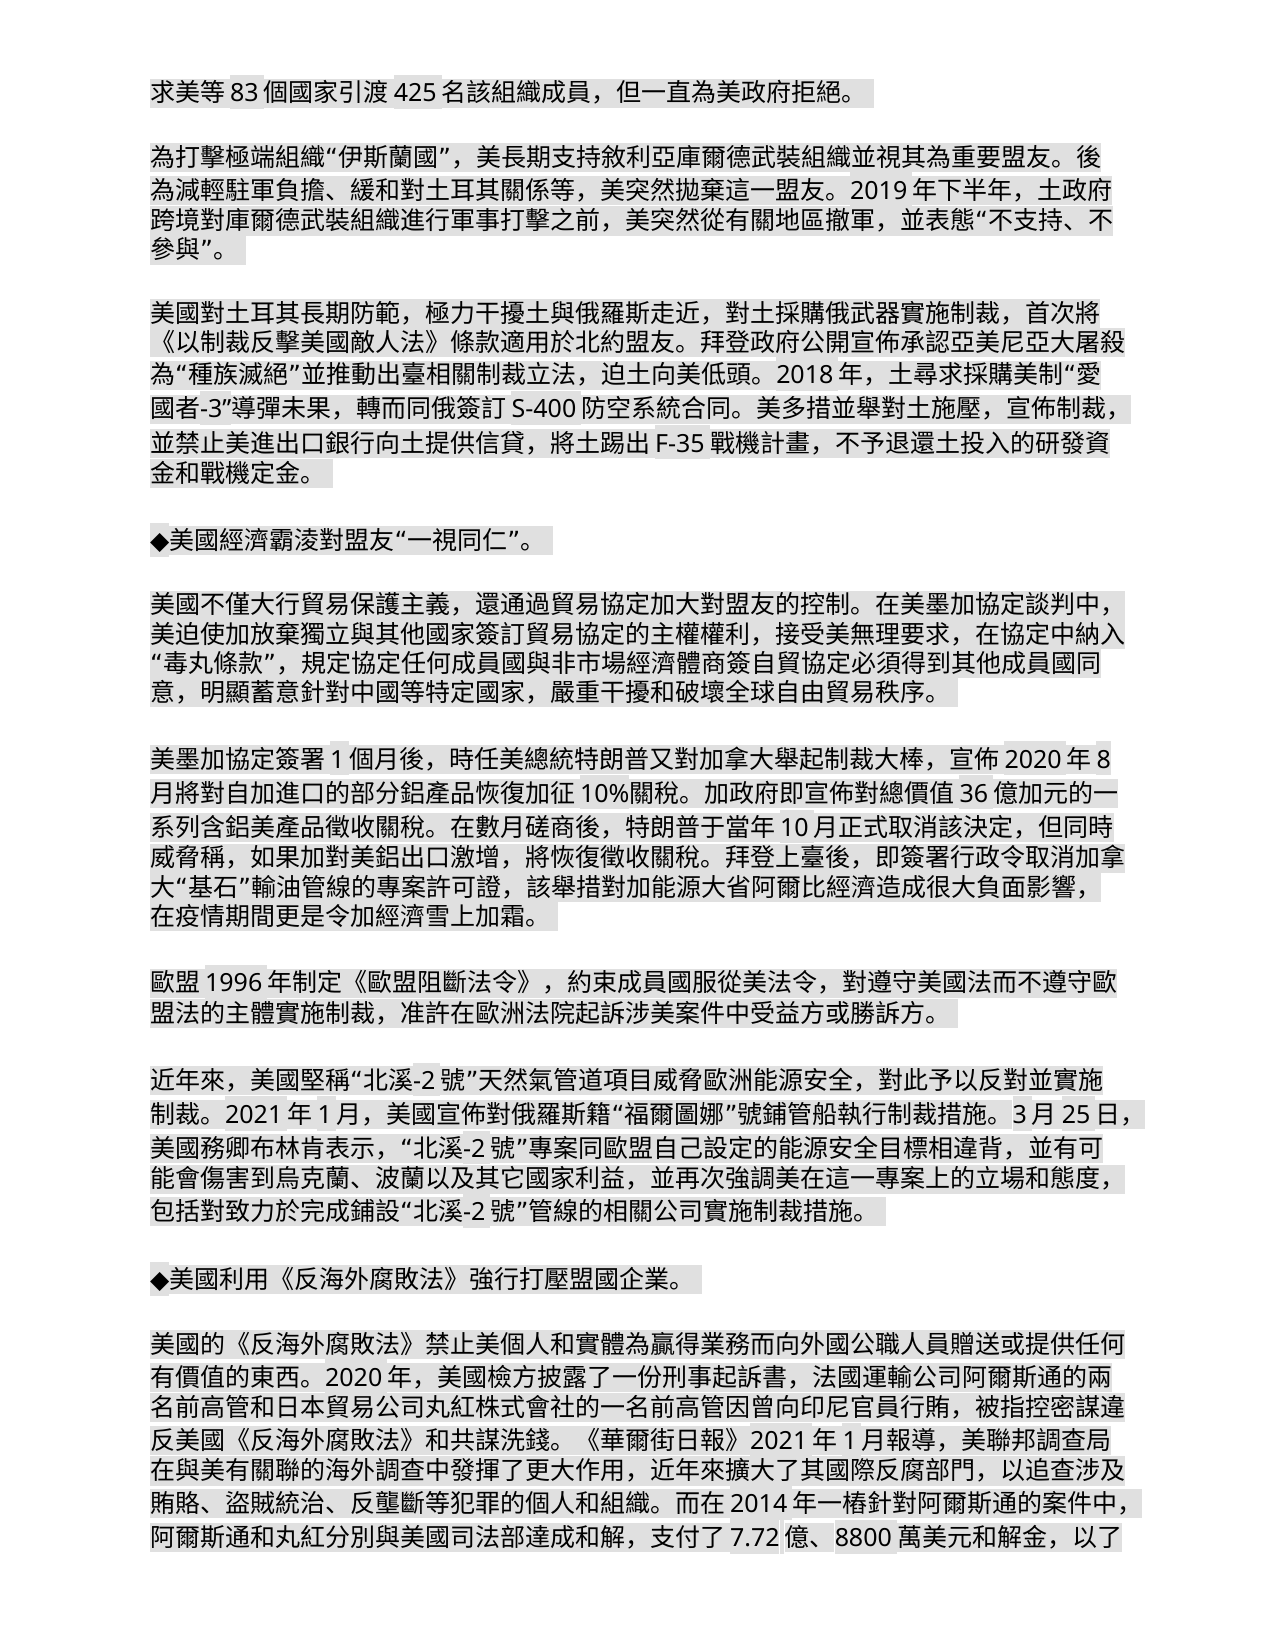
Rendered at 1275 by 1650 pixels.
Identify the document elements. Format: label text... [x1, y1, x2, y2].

text 新華社刊發長文：美國同盟體系“七宗罪” 責任編輯：張菁娟 來源：新華社 2021-08-04 07:52:55 美國同盟體系“七宗罪” 前言 “我們真正的政策，乃是避免與外部世界的任何部分建立永久同盟。”1796年9月，美國首任總統華盛頓在告別演說中這樣告誡美國人。兩個世紀過去，美國卻早已將其“國父”的勸訓拋在腦後。 長期以來，美國同盟體系固守冷戰思維，迷信零和博弈，為一己私利踐踏公理正義、挑起衝突戰禍、實行單邊制裁、收割世界紅利，對以聯合國為核心的國際體系和以國際法為基礎的國際秩序造成嚴重威脅和破壞。美國新政府上臺以來，重新加強對同盟體系的掌控，表面上打著重回多邊主義旗號，實質上是要搞“小圈子”和集團政治，以意識形態站隊、陣營之間選邊來割裂世界，企圖拉幫結夥對中國實施戰略遏制打壓，以集體之名行單邊之實，是不折不扣的偽多邊主義。 美國同盟體系違背歷史潮流，看似耀武揚威、前呼後擁，實則色厲內荏、人心漸失，其暴力、掠奪、侵權、破壞、撒謊、包庇、內訌罪行日益現形，正在一步步墮向“黑幫化”的深淵。特將美國同盟體系“七宗罪”昭告天下，讓霸權主義和強權政治無處遁形，讓和平和正義的陽光照亮世界。 第一宗罪：暴力 自1776年7月4日獨立以來，美國在其240多年歷史中，沒有參與戰爭的時間不足20年。據不完全統計，自1945年二戰結束至2001年，世界上153個地區發生的248次武裝衝突中，由美髮起的為201場，約占81%。其中包括13場海外戰爭，大多有盟國參與。在美國及其盟友的炮火和屠刀下，不計其數的百姓流離失所乃至失去性命，地區國家經濟與社會發展大幅受挫，不少國家至今仍陷於水深火熱之中。 二戰後美國及其盟友發動的戰爭主要包括： ◆朝鮮戰爭。自1950年6月起，美國糾集十幾個國家組成所謂“聯合國軍”武裝干涉朝鮮半島南北雙方之間爆發的內戰。這場戰爭導致300多萬平民死亡，約300萬人成為難民。戰爭期間，美軍在朝鮮北部地方和中國東北部分地區秘密實施細菌戰，以飛機布撒大量帶有鼠疫桿菌、霍亂弧菌、傷寒桿菌等病菌的昆蟲、老鼠、兔子等媒介物，給中朝軍民造成巨大傷害。 ◆越南戰爭。1955至1975年的越南戰爭堪稱二戰後延續時間最長、最殘酷的一場戰爭，造成200萬平民死亡，300多萬難民流離失所。美軍在越投放約2000萬加侖的落葉劑（橙劑），導致40萬越南人死亡、200萬越南人罹患癌症或其他疾病。美軍還在越留下約35萬噸可爆炸的炸彈和地雷，估計仍需300年才能完全清除。 ◆科索沃戰爭。1999年，以美為首的北約軍隊打著“避免人道主義災難”旗號，公然繞過聯合國安理會，對南斯拉夫聯盟共和國進行78天持續轟炸，造成8000多無辜平民傷亡，近100萬人流離失所，200多萬人失去生活來源。北約軍隊大量摧毀南基礎設施，甚至轟炸了中國駐南聯盟大使館。塞爾維亞經濟學家估計，北約對南聯盟進行轟炸造成的經濟損失總額約為296億美元。轟炸造成大量橋樑、公路、鐵路以及25000戶家庭、176處文化古跡、69所學校、19家醫院和20個保健中心受損，150萬兒童無法上學。以美國為首的北約還動用了國際公約禁止的集束炸彈和貧鈾彈，導致當地癌症和白血病發病率激增，嚴重破壞當地乃至全歐生態環境。2000年3月，聯合國駐科索沃維和部隊確認，美軍為摧毀南聯盟的坦克和防禦工事，共發射了31000顆貧鈾彈。在科索沃和梅托希亞地區有100多個投擲點，在塞爾維亞南部北約使用了2噸貧鈾，而在科索沃和梅托希亞則有13噸，共計15噸貧鈾。此外，1999年4月17至18日，北約飛機炸毀了潘切沃的一家化工廠，導致該市上空的致癌物質含量達到正常時期的10600倍。截至2019年5月，366個參與北約軍事行動的義大利士兵患癌症死亡，7500人深受病痛折磨。 ◆阿富汗戰爭。2001年10月，美北約以打擊“基地”組織和塔利班為名入侵阿富汗。20年來，美軍事行動造成10多萬阿平民傷亡，約1100萬人淪為難民。2019年，阿富汗總統阿什拉夫·加尼表示，自2014年以來已經有4.5萬名阿安全部隊士兵被殺。2019年聯合國報告顯示，有3.2萬阿平民死于這場戰爭，而美國布朗大學沃森國際和公共事務研究所稱，抵抗武裝的死亡人數為4.2萬。根據喀布爾大學學者的評估，阿富汗戰爭平均每天造成約6000萬美元經濟損失、約250人傷亡。2020年，國際刑事法院首席檢察官表示，有證據顯示，近百名阿富汗囚犯在審訊過程中遭到折磨、虐待甚至強姦，美軍部隊和美國中央情報局可能因在阿富汗虐囚而犯下戰爭罪行。2020年11月，澳大利亞軍方公佈該國駐阿富汗部隊調查報告，證實澳軍人涉嫌在阿富汗參與殺害囚犯和平民事件。2021年4月14日，美國總統拜登宣佈，不讓恐怖分子在阿富汗獲得安全庇護的任務“早已結束”，所有美國軍隊將在9月11日之前從該國撤離。美軍倉皇撤離阿富汗，留下暴恐猖獗、千瘡百孔的爛攤子。美國《紐約時報》獲取的一份機密情報評估顯示，在國際部隊撤離後的兩至三年內，阿富汗可能會在很大程度上落入塔利班的控制之下。事實上，在美撤軍的短短2個月內，塔利班完全控制區域已翻倍，超過阿富汗政府。 ◆伊拉克戰爭。2003年3月，美國不顧國際社會普遍反對，聯合英國等以莫須有罪名侵入伊拉克，導致約20萬至25萬平民死亡，其中美軍直接致死超過1.6萬人。時至今日，伊仍有約2500萬枚地雷和其他爆炸遺留物需清除。根據公開統計，在伊拉克境內爆炸的貧鈾彈累計超過3400噸，平均每平方公里有將近8公斤鈾化合物遺存。2008年，聯合國大會就禁止在平民區使用貧鈾彈進行表決，有141個國家支持，美國、英國、法國和以色列投了反對票。此外，美軍、英軍還嚴重違反國際人道主義原則，製造多起虐待戰俘事件。美國哥倫比亞廣播公司曾公佈的一組照片顯示，伊戰結束後，美軍憲兵曾殘酷虐待伊拉克戰俘，如勒令他們全身赤裸進行人體堆疊，或將戰俘蒙上頭後手上連通電線站在箱子上。2019年11月，伊拉克歷史控訴調查組（IHAT）和“諾斯莫爾行動”調查人員透露，相關調查於2017年被英政府叫停，英政府和軍隊掩蓋了士兵在阿富汗與伊拉克殺害平民的戰爭罪可信證據。 美國和其盟友發動的多次侵略戰爭，給受害國造成大量平民傷亡和財產損失，帶來一系列社會問題。2021年3月，美國反戰組織“粉色代碼”發佈報告表示，過去20年，美國及其盟國持續不斷轟炸他國，平均每天投下40多枚炸彈和導彈。2001年以來，美國及其盟國在他國共投下32.6萬枚炸彈和導彈，集中在中東等地區，伊拉克、利比亞、敘利亞、阿富汗和葉門是受襲最嚴重的國家。 ◆美國不斷向其盟友輸送武器，導致地區戰亂不斷。 2017年後，美國把加大對盟國出售先進武器裝備作為控制和鞏固同盟關係的重要手段，時任總統特朗普頻頻通過與各國領導人的會晤推銷美制武器。此外，美國防務承包商可以直接向外國政府出售軍用無人機，而無需經過美國國防部的審批。2018年美國的武器出口額為1923億美元，較上一年度增加13%。2020年，美國軍售占全球軍售比重超過85%，其中近一半流向中東。2021年3月，瑞典斯德哥爾摩國際和平研究所證實，美國一直是世界上最大的武器出口國，美國近5年的出口量占全球武器出口總量的三分之一以上。中東國家軍購規模占世界總額的三分之一，其中近七成來自美、英、法，美超過一半的軍售銷往中東。 ◆美國盟友長期參與美海外軍事行動，共謀實施暴力。 澳大利亞是唯一參與美國二戰以來所有主要海外軍事行動的盟友，包括朝鮮戰爭、越南戰爭、科索沃戰爭、伊拉克戰爭、阿富汗戰爭、敘利亞戰爭等。2020年11月，澳國防軍公佈調查報告，證實澳軍士兵涉嫌虐殺39名阿富汗平民，其中包括兒童，引發國際社會震動和輿論廣泛批評。近期，澳內政部秘書長佩蘇略針對中美在臺灣問題上的緊張局勢揚言稱，自由國家再次聽到“戰鼓敲響”，蓄意煽動對立，渲染戰爭威脅。 美國在中東設有多個軍事基地，超過7萬美軍在該地區長期駐紮，並部署航母戰鬥群、隱形戰機、戰略核潛艇等先進軍事裝備，不時派遠端戰略轟炸機巡航，長期派航母在中東海域遊弋，耀武揚威，時刻保持對該地區的戰略威懾。美打著反恐旗號，使用武力干涉他國內政，甚至暴力推翻主權國家合法政府。美出動無人機定點清除伊朗伊斯蘭革命衛隊“聖城旅”指揮官蘇萊曼尼；近年來伊朗數名核科學家被刺殺，背後都有美以共謀的影子；美縱容以色列對敘利亞、黎巴嫩等國發動空襲，嚴重侵犯有關國家主權；美默許土耳其入侵敘利亞，對土借反恐之名打擊敘境內庫爾德武裝、入侵敘北部地方聽之任之。利比亞戰爭中，美、英、法、加拿大等國以執行聯合國安理會禁飛決議為由聯合實行武力干涉，實際目的是支援利反對派推翻卡紮菲政權。2001年發動所謂“反恐戰爭”至今，美及其盟友在地區至少造成48萬人死亡，其中大半是無辜平民。 ◆美國槍支暴力問題叢生。 2021年4月3日《紐約時報》報導，自1975年以來已有超過150萬美國人死於與槍支相關的自殺、謀殺與意外，超過美自內戰以來所有戰爭導致死亡人數之和。美“槍支暴力檔案室”發佈的資料顯示，2020年美共有超過4萬人死於槍擊，創下歷史最高記錄；全美共發生592起大規模槍擊事件，平均每天超過1.6起。2021年6月14日《華盛頓郵報》報導，僅2021年1月至5月，美已有8100多人死於槍擊事件，每天約有54人，這比前6年同期平均死亡人數多出14人。 與此同時，美槍支氾濫，控槍措施停滯不前。美兩黨在槍支管控上分歧嚴重，控槍法案難以在國會通過，1994年以來基本上沒有通過有任何實際意義的控槍法案。 ◆美國及其盟國國內員警暴力等事件不止，暴力執法造成大量傷亡。 法國“黃馬甲”運動期間，員警過度使用化學噴霧、催淚瓦斯、橡皮子彈等鎮暴手段。近期英北愛爾蘭等地示威活動中，員警暴力執法也造成多起受傷流血事件，激起民憤。 2021年2月26日，在聯合國人權理事會第46屆會議期間，多位聯合國人權問題特別報告員以及專家發表聯合聲明，呼籲美國政府採取廣泛的改革措施，制止員警暴力行為，並大力解決系統性種族主義和種族歧視問題。特別機制專家對美法律和政策允許執法人員在“合理”情況下使用致命武力表示關切，敦促美解決日益嚴重的警務“軍事化”問題。4月21日，聯合國人權高專巴切萊特就佛洛德案表示，對侵犯人權的執法官員有罪不罰現象必須終止；必須採取有力措施，防止發生更多任意殺戮行為。 第二宗罪：掠奪 西方國家的發達史，一定程度上是一個少數人在全世界對絕大多數人剝削掠奪的歷史。美國同盟體系仰仗軍事武力、經濟地位和制裁大棒，威逼利誘他國放棄正當權益、任其宰割，以赤裸裸方式實現對資源和財富的掠奪。 ◆美國及其盟友通過戰爭等手段掠奪海灣國家石油、糧食等資源。 2003年3月20日，美英聯軍在未經聯合國安理會授權的情況下向伊拉克發起軍事行動。美提出一系列開戰理由，包括薩達姆政府嚴重侵犯人權、伊拉克可能擁有核武器或其他大規模殺傷性武器等。2021年4月，美副總統哈裡斯在參加有關就業和基建政策活動時，親口承認“數年來和數代人以來的戰爭是為了爭奪石油而打響的”。2003年發動伊戰前夕，時任英外交大臣斯特勞證實，增進英和全球能源供應安全是英戰略利益所在。2016年7月，曾參與對伊戰爭決策的英前副首相普萊斯考特發表文章稱，自20世紀50年代起，確保以優惠條件獲得波斯灣石油產品一直是英利益所在。伊拉克前副總理塔里克·阿齊茲曾表示，針對伊拉克的威脅純粹是為了石油，美國的政策就是要奪走海灣國家的石油。英國BBC報導，布希政府在“9·11”之前就制定了控制伊拉克石油計畫的檔。英國智庫新經濟基金會前任政策主管希姆斯稱，過去的一個世紀，美國和英國在尋求控制超過它們份額的石油儲備時在全球各地留下了衝突、社會動盪和環境破壞的惡果。 2021年3月20日，敘利亞石油和礦產資源部長巴薩姆·圖馬在接受敘國家電視臺採訪時稱，美國及其盟友如同海盜一般，覬覦著敘的石油財富。美國目前控制著敘東北部90%的原油資源，美軍及其盟友對當地的佔領，導致該國石油產業的總損失超過920億美元。俄羅斯國防部長紹伊古訪問義大利時曾指出，美國正通過掠奪屬於敘利亞人民的石油資源來養肥本國石油生產商和軍火商。俄羅斯專家伊戈爾·尤什科夫表示，美國之所以不願從敘北部撤離就是為掠奪敘石油資源。他們利用武裝部隊保衛石油走私，並報復任何阻止走私的行動。 以美國為首的聯軍還多次走私、燒毀敘利亞小麥。2020年5月，美軍在敘東北地區哈塞克省南部的沙達迪村莊用阿帕奇武裝直升機投放燃燒彈，將當地小麥作物化成灰燼，造成14名敘普通民眾死亡，損失近5000萬美元。 據敘利亞阿拉伯通訊社2021年6月9日的報導，有20輛美軍佔領部隊的卡車在敘利亞滿載著偷來的小麥向伊拉克北部行進，美軍佔領部隊與敘利亞當地民兵組織勾結，每天都在竊取和掠奪敘利亞的石油和糧食，隨後銷售換取資金。6月16日，該通訊社報導，美軍佔領部隊又從敘利亞偷竊小麥，以美國為首的聯軍還在敘利亞代爾祖爾省東部綁架多名平民。 敘利亞曾經是糧食出口國，連年戰亂讓它如今面臨“糧荒”，需要進口才能滿足內需。 ◆美國推行美元霸權，不斷通過非常規貨幣政策掠奪其他國家資產。 1944年7月，佈雷頓森林體系成立，美元成為國際貨幣，美成為世界貨幣霸主。1971年8月美元與黃金脫鉤，但其後美通過OPEC綁定石油美元，維持美元霸權地位。長期以來，美根據自己的經濟週期，在“開閘放水”和“關閘斷流”間反復切換，持續推高並引爆新興市場和發展中國家金融風險，在美元大進大出過程中洗劫各國外匯儲備，掠奪優質資產，攫取巨額利潤，剪全世界的“羊毛”。新冠疫情暴發以來，為挽救美經濟和股市，美聯儲開啟無限量化寬鬆，進入大舉購債模式，短短幾月內資產負債表擴張了65%，總額最高達到7.22萬億美元，基礎貨幣一下子多冒出來3萬億美元。這些增發的大量美元流動到世界各地，給全球經濟金融市場帶來巨大衝擊，造成大宗初級商品甚至糧食價格大幅上漲，導致其他國家特別是發展中國家經濟被迫承受疫情後二次打擊、更加脆弱不堪。 歐元誕生後，在世界貿易結算中比重不斷上升，不時遭美打壓。美還把控全球美元結算清算體系，並利用該體系阻斷被美制裁的國家、企業、個人進行國際結算清算，對被制裁者進行致命打擊。目前，美仍依靠美元在儲備貨幣和全球結算清算體系中享有霸權地位。 ◆美國及其盟友軍事化掠奪導致非洲難民數量激增，並通過礦產資源開發侵佔非洲利益。 2018年6月18日，伊朗學者娜紮甯·阿爾馬尼安在西班牙電子報刊《公眾報》撰文《“阿奎裡厄斯”號難民船和對非洲掠奪軍事化的五個證明》的文章稱，自1991年（蘇聯解體）以來，美國領導的多場戰爭迫使近5600萬人不得不離開他們在中東和非洲的家園，目前的難民潮與北約對非洲進行的新軍事化掠奪直接相關。美國大西洋理事會的非洲問題分析師彼得·法姆認為，佔有非洲儲量豐富的油氣資源和其他戰略資源，並確保不讓有利害關係的協力廠商，如中國、印度、日本、俄羅斯等，對非洲資源獲得壟斷或優惠待遇，是北約實施非洲軍事化的目標之一。2021年9月，坦尚尼亞《每日新聞》報專欄作家尼奧卡發表題為《誰在坐享我們的礦產資源？》的文章，談及歷史上西方帝國主義國家對非洲資源的大肆掠奪，而這種現象至今仍在繼續。納米比亞前總統努喬馬認為，非洲完全不可能過濾掉礦業領域中的帝國主義因素，因為這個領域一直由西方國家掌控。 ◆英國佔有大量海外領地，維繫非法殖民政府。 英國自16世紀起不斷侵佔海外殖民地，至20世紀20年代達到高峰，當時英擁有世界上超過四分之一的土地，號稱“日不落”帝國。英國學者指出，“英國強大的時候領土增加了111倍，它從殖民地收集的文物也增加了100倍”。目前，英仍有14塊遠離本土的海外領地，總面積173萬平方公里、總人口26萬。其中，英拒不歸還查戈斯群島引發較大爭議。查島位於印度洋，是模里西斯原有領土，1810年被英佔領。1965年，作為毛獲得獨立的附加條件，查島從毛領土分離出去成為“英屬印度洋領地”，英“承諾”適時將查島歸還毛政府。但之後英不僅未予歸還，還用盡各種非人道手段驅逐群島上數以千計的原住民，支持美在島上興建軍事基地。2019年2月，國際法院作出諮詢意見，明確指出英佔據查島是非法行為，英有義務儘快終止對查島行政管轄。5月，聯大以116票贊成、6票反對通過確認英對查島統治是非法行為，並要求英在6個月內將查島歸還給模里西斯的決議。但英迄今未履行該決議，公然踐踏國際法治。毛總理賈格納特指責稱，英不能一邊宣稱自己是國際法衛士，一邊維繫一個非法的殖民政府。 ◆法國長期通過“殖民遺產”，控制非洲國家的經濟命脈。 當歐元誕生、法國法郎被廢除時，非洲法郎轉而和歐元以固定比例掛鉤。每次法國經濟下滑，非洲法郎區國家都會連帶遭殃。非洲法郎發行權不在次區域貨幣聯盟成員國手中，無法靈活調控本幣幣值，抑制了西非、中非國家的出口競爭力。由於大多數外匯掌握在法國人手裡，非洲法郎區國家對外貿易也受到法國的種種限制。2017年，在貝南爆發了公開焚燒西非法郎的抗議活動。馬里、塞內加爾等國也發生了抵制非洲法郎的遊行。 第三宗罪：侵權 美國同盟體系玩弄國際規則，對國際法合則用、不合則棄，以強權挑戰公理，歪曲國際法粉飾惡行，只為謀取一己私利。 ◆美國拒絕參與或退出國際公約、組織。 過去一段時間，美國在國際上奉行“本國優先”，大搞毀約退群，嚴重損害了多邊主義，削弱了以聯合國為核心的國際體系。包括：拒絕批准承認工人享有結社權利的1948年《結社自由和組織權利保護公約》；拒絕簽署謀求和平解決朝鮮問題和印支問題的1954年日內瓦協議；拒絕批准1979年《消除對婦女一切形式歧視公約》；拒絕簽署美曾主張且經大多數國家同意的1982年《聯合國海洋法公約》；1984年，以聯合國教科文組織“過於政治化”為由，第一次退出該組織；是世界上唯一沒有批准1989年聯合國大會通過的《聯合國兒童權利公約》的國家；拒絕批准1997年《京都議定書》；未批准1998年國際刑事法院《羅馬規約》；2001年，獨家拒絕達成《禁止生化武器公約》旨在建立核查機制的公約議定書，並阻擋至今；2017年1月，以“跨太平洋夥伴關係協定（TPP）”會摧毀美製造業為由退出TPP；2017年6月，身為全球溫室氣體排放大國，宣稱《巴黎協定》使美處於不利位置，決定退出該協定並重啟化石燃料開採計畫；2017年10月，以聯合國教科文組織內部亟待改革等為由，第二次退出該組織；2017年12月，因《移民問題全球契約》與美政府現行難民政策和特朗普移民原則不符，宣佈退出該協議；2018年5月，認為伊核問題全面協議是“一個巨大的謊言”“史上最吃虧的協議”“存在災難性缺陷”，宣佈退出該協議；2018年6月，稱聯合國人權理事會對以色列“存在偏見”及“無法有效保護人權”，宣佈退出該組織；作為對巴勒斯坦因美國搬遷駐以色列大使館至耶路撒冷一事將美告上國際法院的回應，美宣佈退出涉及國際法院管轄問題的《維也納外交關係公約關於強制解決爭端之任擇議定書》；2019年8月，宣佈《中導條約》失效，並立即著手研發此前受限的陸基常規中程導彈；2020年4月，停止資助世衛組織，並於7月宣佈退出該組織（2021年初拜登上臺後宣佈重返）；2020年5月，美決定退出《開放天空條約》，同年11月宣佈正式退出該條約。 ◆美國及其盟友在海外軍事戰爭中大肆侵犯人權。 2020年12月30日，聯合國人權理事會雇傭軍問題工作組發表聲明，稱時任美國總統特朗普宣佈赦免在伊拉克犯下戰爭罪的4名黑水公司雇員違反美承擔的國際法義務，呼籲《日內瓦公約》所有締約國共同譴責美上述行為。12月23日，人權高專辦發言人發表聲明，對特朗普赦免有關人員深表關切，稱此舉將助長有罪不罰現象，鼓勵其他人今後犯同樣罪行。2021年4月12日，聯合國人權高專巴切萊特發表聲明，對英國議會正在審議的“海外行動（現役和退伍軍人）法案”可能包庇那些實施酷刑等嚴重罪行的英海外軍人表示關切，指出該法案顯著降低了追究嚴重侵犯人權的海外軍人責任的可能性。2020年10月5日，10位人權理事會特別機制專家也曾對該法案表示關切，稱該法案使在海外服役的士兵免受非法殺害和酷刑指控，違反了人權法、國際刑法和國際人道法。2021年4月14日，人權理事會單邊強制措施對人權負面影響問題特別報告員等發表聯合聲明，批評美國名為“正義的獎賞”的反恐獎賞計畫侵犯人權，表示許多美認定的涉恐人員無法獲得正當司法程式。美國通過懸賞嫌疑人員資訊，鼓勵其他人侵犯這些人的人權。 ◆美國多年來對多國實施長臂管轄和單邊制裁。 美國長期依據美337條款、《反海外腐敗法》《湯瑪斯法》等國內法，肆意對其他國家和企業實施長臂管轄，發起單方面制裁。截至目前，美已對世界上近40個國家實施過經濟制裁，並獲得巨額收益，全球近一半人口受其影響。從2009年至2017年，美僅從歐洲就通過長臂管轄獲得1900億美元收益，並獲取大量企業資料，阿爾斯通等企業受制裁後被美企收購。 2015年到2019年間，美國政府對委內瑞拉採取了350多項單邊強迫性措施。聯合國人權高專巴切萊特表示，美國對委內瑞拉實施的新一輪單邊制裁，措施涉及面十分廣泛，導致委內瑞拉主要貨物已經嚴重短缺，可能會嚴重侵犯該國人民的人權。 2018年，土耳其以涉嫌參與“居倫運動”和間諜罪為名逮捕美國牧師並判處有期徒刑。美國在外交管道溝通無果的情況下，單方面宣佈對土耳其輸美鋁製品加征關稅。在美國的經濟制裁下，2018年8月土耳其貨幣里拉暴跌18%，土匯市陷入混亂。 2019年，美商務部工業與安全局對華為所有子公司實施禁供。2019年6月至今，美陸續將中國200多家企業列入制裁名單。 2020年4月，聯合國7名人權專家呼籲美國解除對古巴的經濟和金融制裁，稱制裁阻礙了人道機構説明該國衛生系統抗擊新冠疫情，美國對古巴的禁運和對其他國家的制裁嚴重破壞了國際社會為遏制新冠大流行、治療病患和挽救生命開展的合作。 美迄已對伊朗實施了1600余項單邊制裁，涵蓋石油、金融、航運、汽車等伊國民經濟各個領域。儘管美一再宣稱對伊制裁不包括人道主義領域，但伊在制裁影響下長期無法通過正常管道採購藥品等物資，造成伊國內缺醫少藥的人道主義困境。特朗普政府對伊採取“極限施壓”政策，以“長臂管轄”阻嚇全世界與伊開展正當合理的經貿往來，中國多個實體和個人因此受美制裁。伊總統稱，僅特政府退出伊核全面協議後恢復、新增的制裁就使伊蒙受2000多億美元經濟損失。新冠肺炎疫情暴發後，美阻止國際貨幣基金組織向伊發放抗疫貸款，亦不允許韓國、日本等盟國解凍伊海外資金，導致伊購買醫療物資和新冠疫苗求告無門。美還對敘利亞、葉門等深陷戰亂的國家揮舞制裁大棒，進一步衝擊其脆弱經濟社會基礎，釀成了比戰爭更嚴重的人道主義災難。 2021年3月，聯合國人權高專辦發表專家報告，批評美長期依據國內法對其他國家施加制裁，侵犯了中國、古巴、海地、伊朗、尼加拉瓜、俄羅斯、敘利亞、委內瑞拉、辛巴威等國人權。 美國還阻撓國際司法機構正常工作。2020年3月，國際刑事法院批准對美軍事和情報人員在阿富汗所涉戰爭罪和危害人類罪展開調查，受到美同盟體系極力阻撓。6月，特朗普宣佈將對參與有關調查人員實施經濟制裁和入境限制。9月，蓬佩奧宣佈制裁國際刑事法院首席檢察官本蘇達和管轄、互補與合作部門負責人莫喬喬科。國際刑事法院指出，美制裁對該院和《羅馬規約》下國際刑事司法系統、法治構成嚴重衝擊，美方“又一次試圖干涉國際刑事法院的司法獨立性”。 ◆“五眼聯盟”國家對他國及本國民眾實施大規模監控。 “五眼聯盟”國家長期實施大規模網路竊密、監控和攻擊活動，並要求科技公司在加密應用程式中“開後門”。美在網路竊聽監控方面投入大量資金和人力資源，2018年美情報總經費高達805億美元。2013年10月德國政府稱，默克爾總理行動電話可能遭到美情報機構監聽。2015年“維琪揭密”網站爆料，美國家安全局曾對法國總統希拉克、薩科齊、奧朗德實施監聽。2021年5月，媒體曝出美國監聽歐洲盟國醜聞，美國國家安全局2012至2014年間利用丹麥的資訊電纜，監聽德國、法國、挪威、瑞典等國政要短信和電話通話內容。 同時，美動用網路手段，對全球普通民眾進行大規模監聽監控。2013年6月，美國安局前雇員斯諾登披露“棱鏡”專案機密檔顯示：美每天收集全球各地近50億條行動電話記錄；秘密侵入雅虎、穀歌在各國資料中心之間主要通信網路，竊取數以億計的使用者資訊，肆意追蹤民眾的私人關係與社會活動；多年來一直監控手機應用程式，抓取個人資料等。“棱鏡計畫”曝光引發民眾強烈反應，多國輿論對美國監控全球網路表示強烈質疑和不滿。此外，從20世紀70年代開始，美情報部門一直操控著總部設在瑞士的加密設備供應商克裡普托公司，一邊向外國政府和企業出售加密機賺取巨額利潤，一邊通過解碼該公司加密技術竊取超過120個國家的機密資訊。 ◆聯合國人權理事會多次發表聲明，對美多種侵犯人權行為表示關切。 2020年12月29日，人權理事會單邊強制措施對人權負面影響問題特別報告員發表聲明，稱美國《凱撒敘利亞平民保護法》阻礙敘重建民用設施，導致敘本已十分嚴峻的人道主義局勢雪上加霜。該法壓制敘人民的住房權、健康權、適足標準生活權和發展權。美阻礙敘重建醫院，將威脅敘全體人民的生命權。 2021年2月23日，人權理事會酷刑問題特別報告員等16名特別機制專家發表聯合聲明，呼籲美關閉關塔那摩拘留中心並向被拘押者提供補償，要求美政府在審議關閉關塔那摩拘留中心時，妥善處理對現有40名被拘押者侵犯人權的行為，包括酷刑和虐待行為。美政府應確保那些遭受強迫失蹤、任意拘留、酷刑、基本權利被剝奪的人獲得賠償，並以獨立、公正方式調查、起訴相關秘密拘留、不公正審判等指控。 3月2日，人權理事會當代形式種族主義和種族歧視問題特別報告員等多名特別機制專家對美國南部路易斯安那州環境污染問題表示嚴重關切，稱在該地區開發石化設施不僅嚴重污染周圍的水和空氣，而且導致居民健康問題，環境種族主義嚴重威脅非洲裔美國人包括生命權、健康權、適足住房權和文化權在內的各項人權，美聯邦環境法規未能保障非洲裔美國人合法權利。 3月4日，人權理事會單邊強制措施對人權負面影響問題特別報告員發表聲明，表示美政府以宣佈國家緊急狀態為由，實施單邊強制措施，嚴重侵犯人權，《公民權利和政治權利國際公約》僅允許國家在面臨生存威脅的緊急狀態時中止對部分權利的保護，但美緊急狀態經常違反上述原則。敦促美不得以長期國家緊急狀態為由對別國實施單邊強制措施。 ◆美國“骨肉分離”移民政策強迫兒童和父母分離，嚴重危及移民的生命權、尊嚴和自由權等多項人權。 美國臭名昭著的“骨肉分離”移民政策即為美司法部推出的對非法入境者“零容忍”政策。2018年4月，美邊境執法人員為遏制非法入境者數量，任何非法入境者將受到“關押、審判、遣返”，其未成年子女將另行安置，導致不到兩個月內近2000名未成年人和父母分離。媒體披露移民兒童被關押在“大型籠子”裡的畫面和哭喊尋找父母的錄音，稱被分離兒童可能面臨暴力執法，臨時安置點破舊簡陋，兒童身心健康狀況堪憂。 美倒行逆施引發國際社會強烈譴責。墨西哥外長公開批評有關政策“殘忍”、“不人道”。薩爾瓦多政府呼籲美國政府將未成年人保護置於移民問題之上，不能以侵犯人權的方式粗暴解決移民問題。瓜地馬拉政府發表聲明，呼籲美方重新考慮有關移民政策，切實保障危移民的基本人權。洪都拉斯外交部表示，把兒童強行和父母分開，將導致他們在異國他鄉獨自面對司法程式，這是不人道的做法。2018年6月，聯合國人權理事會發佈聲明稱，美有關政策違反國際人權標準，堪比“酷刑”。聯合國秘書長發表聲明表示，難民和移民應得到有尊嚴的對待，對難民和移民的處理應符合國際法。聯合國人權高專侯賽因指出，“骨肉分離”將對移民子女造成不可逆的終生影響，極其不道德。 迫于壓力，美時任總統特朗普2018年6月簽署行政令叫停“骨肉分離”政策，但繼續實施“零容忍”政策，將非法移民與其未成年子女一併收押。然而，2019年11月，聯合國發佈後續調查報告顯示，美仍關押超過10萬非法移民兒童，侵害兒童權益情況頻仍。2021年6月，美國土安全部公佈資料顯示，拜登政府迄今僅促成7名兒童與父母團圓，目前仍有2127名兒童未能與父母團聚，美對移民生命權、尊嚴和自由權等多項人權的侵犯仍未停止。 ◆因懷疑藏匿斯諾登，美國協調迫降玻利維亞總統專機。 2013年7月2日，美國懷疑玻利維亞總統莫拉萊斯藏匿斯諾登，協調義大利、法國、西班牙和葡萄牙四國禁止玻利維亞總統專機進入本國領空，導致專機迫降在奧地利首都維也納，並遭強行檢查，直到確認沒有斯諾登的蹤跡才放行。玻利維亞國防部長薩阿韋德拉稱，美國政府是玻利維亞總統莫拉萊斯藏匿斯諾登這一謠言的幕後黑手，謠言是美國政府製造的。他強調，玻利維亞的航空旅行權利受到了侵犯，“這是一種暴行，違反了國際航空運輸公約和協定。”厄瓜多爾外交部長認為這是一個巨大的冒犯，他將呼籲南美聯盟與外交部長舉行一次特別峰會，討論這個問題。古巴外交部發表聲明譴責這一事件，認為這一毫無根據和武斷的行為，冒犯了整個拉丁美洲和加勒比地區。 ◆美國及其盟友以人道主義之名行對外干涉之實，自身人權狀況卻每況愈下。 國際勞工組織（ILO）國際勞工公約和建議書實施專家委員會（CEACR）分別於2012年、2013年、2014年、2016年、2019年、2020年接連就美國使用童工問題發表評論，多次對美大量18歲以下農場童工遭遇嚴重工傷事故表示關切。2014年，國際勞工標準實施委員會（CAS）將美違反ILO第182號公約的案件列為重點國別案件之一。美丹佛大學網站披露，目前在美至少有50余萬人生活在現代奴隸制下，被強迫勞動。美強迫勞動現象無處不在，在家政、農業種植、旅遊銷售、餐飲行業、醫療和美容服務等23個行業或領域販賣勞動力現象尤為突出。CEACR在2017年就美履行第105號公約指出，美應在聯邦層面出臺必要措施，減少刑事司法體系中種族不平等現象。 據統計，德國2020年極右翼犯罪高達2.3萬起，其中反猶罪行增長近16%。歐盟兩性薪酬差距高達21%，三分之一女性曾在15歲後遭受過身體暴力或性暴力。歐盟在難民安置問題上推諉扯皮，為了自身利益絲毫不顧難民人權，希臘難民營大火至今仍讓人心有餘悸。歐盟邊防機構拒絕難民船隻登岸，甚至把難民“推回大海”，令人髮指。 第四宗罪：破壞 長期以來，美國及其盟國熱衷顛覆別國政權，培植地區代理人，刻意製造對抗，只破不立，枉顧國際法和國際規則，肆意侵犯他國權益，成為地區穩定的最大破壞者。 ◆美國夥同盟友大搞“顏色革命”，干涉他國內政。 美波士頓學院副教授奧羅克在《隱蔽的政權更迭：美國的秘密冷戰》一書中寫道：僅在1947年至1989年的42年間，美實施了64次隱蔽的政權更迭行動和6次公開行動。冷戰結束後，美更加肆無忌憚地推行干涉主義，頻繁輸入“顏色革命”，包括：2003年底，以議會選舉計票“舞弊”為由，逼迫格魯吉亞總統謝瓦爾德納澤辭職，扶持反對派薩卡什維利當選總統，即“玫瑰革命”；2004年10月，炮製烏克蘭大選“舞弊”醜聞，煽動烏青年上街遊行，扶持尤先科在重新選舉中當選總統，即“橙色革命”；2005年3月，煽動吉爾吉斯斯坦反對派抗議議會選舉結果，最終演變成騷亂，總統阿卡耶夫被迫逃亡並宣佈辭職，即“鬱金香革命”。過去10年間，美國入侵了20多個國家或策動了有關國家政權更迭，並多次介入與操作中東歐、中亞以及西亞北非一些國家的“顏色革命”。2020年10月20日，俄聯邦對外情報局局長納裡什金表示，美國正在計畫準備在莫爾達瓦掀起“顏色革命”。2021年2月18日，俄羅斯總統新聞秘書佩斯科夫表示，歐洲人權法院要求俄當局立即釋放反對派政治家納瓦利內的裁決失之偏頗，讓人產生諸多疑問。俄司法部長崔琴科表示，歐洲人權法院的決定無法律依據，是干涉俄國內訴訟事務的重大企圖。2021年4月，英國《晨星報》文章解密外交檔顯示，美國和英國為獲得金屬鋰資源參與策劃了玻利維亞的軍事政變。在玻利維亞爭取社會主義運動党總統莫拉萊斯被迫辭職後，英國駐玻大使館支持了玻新政權，政變後發生了致命的暴力事件，受到了人權組織的譴責。 ◆美國及其盟友在中東等地區留下無法收拾的爛攤子。 美國及其盟友頻繁在中東製造亂局，嚴重削弱了地區國家實力，導致“基地”組織、“伊斯蘭國”坐大，地區陷入難以消弭的安全和治理赤字。美、英、澳大利亞等聯軍士兵在中東橫行霸道，虐囚、姦淫、擄掠、濫殺平民的暴行屢見不鮮，其暴戾殘忍程度毫不亞于恐怖分子。 美在中東慣於拉一派打一派，刻意製造地區矛盾，分化中東國家，自己則大搞“離岸平衡”。近年來美在海灣高調渲染“伊朗威脅”和教派對立，逼迫地區國家選邊站隊。特朗普政府一方面單邊退出伊核協議，要求將伊朗導彈計畫、地區政策問題納入談判範圍，另一方面對伊進行有罪推定，將地區石油設施遇襲、油輪爆炸等事件悉數與伊或其代理人掛鉤，意在坐實伊地區“惡行”，挑動地區國家不安全感。2020年初美悍然襲殺伊革命衛隊聖城部隊指揮官蘇萊曼尼，地區緊張局勢驟然升級。 ◆英法等國在被迫結束殖民統治時，為延續自身影響埋下種種禍根，至今仍抱有“殖民者執念”。 “分而治之”是英國在殖民地管理的重要手段。一是遺留印巴矛盾。英佔領印度後，利用種姓、教派矛盾極力挑撥離間印各階層、各社會集團關係，以強化自身作用，維護殖民統治。1947年6月，印總督蒙巴頓提出方案，將印分為印度教徒為主體的印度斯坦和伊斯蘭教徒為主的巴基斯坦，向二者分別移交政權。印巴分治後，雙方教徒發生大量摩擦和衝突，彼此矛盾和仇恨加深，並在喀什米爾歸屬問題上引發戰爭。二是促生巴以衝突。巴勒斯坦原系奧斯曼帝國屬地。一戰期間，英出於戰略需要，一方面支援巴地區的阿拉伯人反抗奧斯曼帝國，另一方面卻支持猶太復國運動，贊成猶太人在巴地區建立一個民族家園。此後，巴以衝突不斷，至今未停。三是製造賽普勒斯矛盾。塞靠近希臘和土耳其，島上希土兩族分別將兩國視為母國。塞曾淪為英殖民地，在塞謀求獨立過程中，英故伎重施，挑撥希土矛盾，並推動塞問題國際化。後希土兩族爆發武裝衝突，塞形成南北分裂局面，至今兩族矛盾未能解決。 歐洲國家“新干涉主義”大行其道，對非洲國家領導人大搞“順我者昌、逆我者亡”，背後慫恿甚至派兵介入象牙海岸等國內戰，破壞次區域和平穩定。英、法、德、荷派軍艦到南海耀武揚威。歐洲議會、捷克等出臺涉台決議，安排官員、議員訪台，公然為台獨分子張目，嚴重破壞台海和平穩定。歐洲議會打著“維護人權”旗號，授予被中國司法機關依法判刑的犯罪分子“薩哈羅夫獎”，粗暴干涉中國內政，侵犯中國司法主權。2021年3月，歐盟基於謊言和虛假資訊，以所謂新疆人權問題為藉口對中國有關個人和實體實施單邊制裁，粗暴干涉中國內政，公然違反國際法和國際關係基本準則，嚴重損害中歐關係。 第五宗罪：撒謊 為維護自身利益、排擠打壓異己，美國及其盟友撒謊成性、眾口鑠金，毫無底線炮製不實證據和虛假言論，並以謊言為藉口一次次欺騙世人、挑起衝突和爭端。 ◆美國以“洗衣粉”為由，與盟友挑起伊拉克戰爭。 2003年2月5日，聯合國安理會召開會議，專門討論伊拉克局勢。時任美國國務卿鮑威爾在會上拿出一個裝有白色粉末的試管，聲稱是伊拉克正在研製化學武器的證據。2003年3月20日，美英聯軍以此為由發動了伊拉克戰爭，直到2011年12月撤離，但美國至今未能證實伊確實存在大規模殺傷性武器。2014年，俄羅斯總統普京在接受媒體採訪時就西方國家一直指責俄秘密吞併烏克蘭東部回應說：“證據呢？拿出來讓我們瞧瞧。整個世界都記得，美國國務卿出示的關於伊拉克大規模殺傷性化學武器的證據，就是那瓶裝有不明物體的試管，裡面搞不好是洗衣粉。” ◆美國編造“戰爭英雄”林奇故事。 2003年4月，美國軍方公佈了一名名為潔西嘉·林奇的女兵在伊拉克戰場的英雄事蹟：林奇與戰友遭遇伏擊，林奇在敵眾我寡的情況下拼死抵抗直至被俘。之後美國軍方又稱，林奇被俘後遭受了強暴和虐待。消息一出，美國上下群情激憤。美國立即派出特種部隊前去營救林奇並很快將其救出。CNN全程拍攝了這場行動，並在幾天後公佈了營救行動畫面。通過這場行動，美軍的士氣得到極大的提振，美國民眾的愛國熱情瞬間被點燃，林奇的事蹟也被拍為電影。 然而實際上，林奇在戰爭中一槍未開。遭遇伏擊後，林奇與戰友乘坐的軍車被擊中而撞上另外一輛車，導致林奇受重傷。伊拉克醫護人員救了林奇，並主動聯繫美軍希望他們接走林奇。而美國軍方拒絕了他們的請求。根據醫院醫生回憶，醫院領導提前告知了他們美方的計畫，美軍“表演”了救走林奇。 2007年4月，林奇在美眾議院聽證會上陳述了事情的真相。林奇稱，其身受重傷被俘，受到伊醫護人員善待和良好的治療，美國防部是在利用其拍攝虛假的英雄宣傳紀錄片。 ◆以美國為首的北約利用種族滅絕謊言悍然發動科索沃戰爭。 1999年3月24日，以美國為首的北約向南斯拉夫發起空襲，為期78天的科索沃戰爭爆發。戰爭共造成2000多人死亡，6000多人受傷，近100萬人淪為難民，給南聯盟造成的經濟損失超過2000億美元。1999年4月7日，時任美國防部長威廉·科恩表示，科索沃的大規模屠殺駭人聽聞，表明這是一場結束種族滅絕的正義鬥爭。時任美國總統克林頓稱：“至少10萬（科索沃阿爾巴尼亞族）人失蹤。北約是有計劃阻止種族清洗和屠殺。”CNN報導，克林頓指責塞爾維亞人對科索沃的種族清洗類似于二戰期間的猶太人大屠殺，試圖為他派遣美軍到南斯拉夫作戰的決定造勢。《華盛頓時報》1999年11月報導，克林頓政府被指誇大被塞爾維亞人殺害的阿族人數量。美國作家約瑟夫·拉法指聯軍誇大阿族人死亡人數，以便把“制止種族滅絕”作為轟炸行動的理據。此外，《聯合國憲章》不允許軍事干預其他主權國家，例外的少數情況需聯合國安理會決定，但美國及北約的這次行動並未經聯合國授權。 ◆美國及其盟友自導自演化武襲擊，發起敘利亞戰爭。 2011年初，敘利亞反政府示威活動蔓延全國，示威者與政府軍衝突逐漸升級，後演變為內戰。在美國資金支援下，敘利亞民防組織（白頭盔）自導自演平民受空襲和受化學武器攻擊影片，將矛頭指向敘政府。美、英、法三國政府進而宣稱敘政府使用化武攻擊平民，並對敘有關目標定點空襲。聯合國2019年的一份報告認為，美西方聯軍可能沒有將襲擊目標指向特定軍事目標，或者沒有採取必要預防措施，可能構成戰爭罪。俄羅斯常駐歐盟代表弗拉季米爾·奇若夫稱，“白頭盔”曾多次使用這種伎倆栽贓敘利亞和俄羅斯政府。“白頭盔”對這些“演員”進行專業訓練，這些演員曾出現在多個不同的化武襲擊視頻裡。據俄羅斯媒體與敘利亞官方媒體報導，除了進行所謂的人道主義援助以外，“白頭盔”長期偽造新聞，混淆視聽，受到美國、英國、德國、丹麥、荷蘭、比利時等西方國家的大量資助。 ◆美國及其盟友圍繞新冠肺炎疫情謊話連篇，企圖轉移對本國抗疫不力的指責。 新冠肺炎疫情發生以來，美等西方國家政府不但未遵循世衛組織指南採取有效的防疫措施，反而不斷指責和質疑中國，從隔岸觀火到等待所謂“群體免疫”，利用一系列謊言麻痹本國民眾，包括“病毒系武漢病毒實驗室洩漏”、“病毒起源於武漢”、“中國政府反應慢導致疫情蔓延至全球”。特朗普和蓬佩奧多次聲稱已看到病毒來自武漢病毒研究所的新證據。美國防部主要承包商之一“多機構協作環境組織”發佈錯漏百出的30頁核心資料包告，聲稱綜合社交媒體資訊、衛星圖像、手機定位資料分析，武漢病毒研究所2019年10月曾發生某種“危險事件”。2021年初，世衛組織專家赴華開展新冠病毒溯源研究工作，專家組認為實驗室洩露病毒極不可能，但美西方無視並公開質疑專家組報告。世衛組織官網資訊顯示，早在2020年1月3日中國官員就向世衛組織提供了在武漢發現“不明原因病毒性肺炎”聚集性病例的資訊；1月5日，世衛組織通過所有會員國均可查閱的《國際衛生條例（2005）》事件資訊系統分享了關於不明原因肺炎聚集性病例的詳細資訊，並建議會員國採取預防措施，降低急性呼吸道感染的風險。然而，當時的西方國家未採取任何有效的預防措施。 ◆美國污蔑中國對南海“軍事化”，聯合盟國對南海加強軍事部署。 近年來，美國一方面頻繁在南海開展所謂的“航行自由”、聯合日本、菲律賓等盟國加強軍事部署，另一方面指責中國對南海進行“軍事化”，誤導國際輿論。據不完全統計，2017年至2020年，美國在南海的“航行自由行動”次數多達15次。此外，美國在南海周邊地區加強了軍事力量的部署，特別是高精尖戰略武器的配置，並持續謀求與菲律賓、越南、日本等國加強軍事夥伴關係，同時在亞太地區努力謀求與盟國夥伴的合作。澳大利亞東亞論壇網站2017年5月2日文章指出，一些西方分析人士在南海問題研究中偏袒美國導致媒體曲解事實。美國把商業航行與實施具有挑釁性的軍事情報收集、監視活動等混為一談，然後宣稱中國在其專屬經濟區內和上空干擾美軍艦艇和飛機，違反自由航行準則。 ◆美國編造新疆“種族滅絕”彌天大謊，拉攏盟友對華制裁。 近兩年來，美國拉攏西方一些反華勢力，基於鄭國恩等偽學者杜撰的所謂“涉疆研究報告”和一些所謂“親歷者”經歷，炮製散佈大量涉疆虛假資訊，污蔑中國政府在新疆對維吾爾族實施“種族滅絕”等，詆毀中國治疆政策，粗暴干涉中國內政，並宣佈對中方實體和個人實施制裁，企圖矇騙國際社會、干擾破壞新疆穩定發展。美國獨立新聞網站“灰色地帶”等多次刊文，揭露反華分子鄭國恩濫用資料、歪曲資料、援引虛假“證言”編造新疆“種族滅絕”的謊言。法國作家馬克沁·維瓦斯出版《維吾爾族假新聞的終結》一書，以其在新疆真實見聞證明所謂維吾爾族“種族滅絕”純屬無稽之談。 ◆美國與盟友大肆抹黑中國“一帶一路”倡議，編造中國“新殖民主義”“債務陷阱”等謊言。 美國與其盟國大肆抹黑中國“一帶一路”倡議，部分西方媒體和政客刻意忽視中國投資對促進相關地區經濟發展的積極作用，大肆炒作中國搞所謂“新殖民主義”和“新帝國主義”，散播相關國家正陷入中國“債務陷阱”、中國投資只會使中國受益等虛假結論。美國約翰斯·霍普金斯大學與哈佛大學學者在《大西洋月刊》刊文，直指“中國債務陷阱”是美西方政客捏造的謊言。如美西方媒體反復炒作的斯里蘭卡漢班托塔港專案，正是加拿大和丹麥企業首先提出要在斯里蘭卡投資、承建、運營該港口，卻長期拿不出行動，而後中國企業通過公平競爭贏得了開發權。斯里蘭卡面臨的國際主權債務中，日本、世界銀行等才是大債主，且2017年漢班托塔港債務僅占斯里蘭卡外債的5%。斯里蘭卡前央行行長表示，漢班托塔港債務不是該國金融困難的原因。對於發展中國家追求發展的意願，美西方政客與媒體長期選擇性失聰。 澳大利亞為配合美對華打壓和經濟“脫鉤”，編造謊言大肆渲染“中國威脅論”“中國干涉論”，接連出臺“反外國干涉”系列立法、《涉外關係法》等法案，以國家安全為由否決多項中企對澳投資，撕毀維多利亞州同中方簽訂的“一帶一路”合作檔。 ◆美國及其盟友以“人權”“民主”為名，不斷向世界輸出陰謀與謊言。 歐洲前宗主國向非洲殖民地承諾西式民主是發展的“福音”，事實上卻讓非洲國家深陷“逢選必亂”“發展赤字”陷阱。歐洲自稱援非規模最大，但往往“口惠而實不至”，不是“錢不到位”就是“捂礦不采”，遲滯非洲發展。“阿拉伯之春”發生後，歐盟曾承諾逐年增加對阿拉伯國家援助，但事實卻呈下降之勢，2014年歐盟僅落實當年額度的20%。歐洲自詡為新冠肺炎疫苗實施計畫（COVAX）平臺最大貢獻方，但至今向發展中國家出口疫苗尚不及自身產量的5%。 2021年4月19日，聯合國人權理事會非洲人後裔問題專家工作組等特別機制發表聯合聲明，強烈反對英國種族和民族不平等委員會發表的報告，稱該報告歪曲和捏造事實，將進一步加劇英種族主義和種族歧視。報告用美化種族等級制度為“白人至上”主義辯護，聲稱英國不存在系統性種族主義，種族主義是非洲人後裔憑空想像的產物或孤立事件，無視國際人權專家指出的英國系統性種族主義問題，包括在醫療、教育、就業、住房、執法、刑事司法等領域根深蒂固的不平等現象。聲明指出，該委員會報告試圖洗白英國販賣非洲奴隸的歷史，避而不談蓄奴者的殘暴行為及其一代代通過奴役黑人積累財富、社會資源和政治影響力的事實，這是對歷史的蓄意曲解，將導致種族主義和種族歧視更加猖獗。 第六宗罪：包庇 近年來，美國以親疏斷是非，以遠近判獎罰，包庇、袒護、縱容盟友諸多惡劣行徑，甚至操控利用盟友的弱點惡行，達到其地緣政治的陰險目的。 ◆美國罔顧全人類利益和國際社會反對，縱容日本排放核污染水入海。 2021年4月13日，日本政府宣佈決定將福島第一核電站核事故造成的超過100萬噸核污染水倒入太平洋，引起日國內和周邊國家廣泛質疑和擔憂。美西方媒體對此幾無批評聲音，不少西方國際組織、政客甚至為日辯護。美方表示支持日本決定，稱日本“似乎採取了一種符合全球公認的核安全標準的做法”。美國國務卿布林肯發推特感謝日本處理核污染水的“透明努力”。 國際社會多對美國支持日本表示質疑。4月15日，人權理事會有毒物品和人權問題特別報告員、食物權問題特別報告員、人權與環境問題特別報告員發表聯合聲明，對日本決定將受損的福島核電站100萬噸核污染水排放到海洋深表遺憾，稱此舉將影響太平洋地區數百萬人生命和生計，對日本和其他國家民眾的人權構成巨大威脅。有關專家表示，考慮到將核污染水排放到海洋會對很多人生活和環境造成影響，日本政府有關決定令人高度關切。美國海洋保護學家裡克·斯坦納在《安克雷奇日報》發表評論文章，敦促美國政府立刻制止日本排放計畫，並提倡國際社會任命獨立於國際原子能機構的調查委員會，以審查有關福島處理核污染水的相關問題，提供透明、獨立、科學的建議。而且，美國表面上支持日本排核污染水，其實早已對日本產品進口嚴加監管。2021年3月，美國食品藥品管理局FDA“第99-33號進口警示”編輯更新之後，仍因核輻射等原因限制日本部分農、養殖、水產品及附加產品的進口。 ◆美國掩護日本實現軍事鬆綁，推動日本解禁“集體自衛權”。 因二戰期間犯下的侵略罪行，依據《開羅宣言》《波茨坦公告》及日本政府無條件投降書，日本應當徹底剷除軍國主義，完全解除海陸空武裝。然而在冷戰初期，美國為了遏制社會主義陣營，扶植和重新武裝日本，對大批犯有戰爭罪行的軍國主義分子網開一面，默許一些人重返日本政壇。美國單獨與日本締結《日美安保條約》，簽署、修訂“日美防衛合作指標”，不斷擴大日美同盟軍事行動的範圍。美國對日本政府出臺《新安保法》、推動修改憲法第九條等動向予以縱容。2014年7月1日，日本政府臨時內閣會議通過了修改憲法解釋、解禁集體自衛權的內閣決議案。時任美國國防部長哈格爾隨後發表聲明，支持日本政府解禁集體自衛權的決定，歡迎日本政府關於集體自衛權的新政策。境外媒體分析稱，美國是日本違反和平憲法、重新軍事武裝的最重要推手和關鍵因素。 ◆美國包庇731部隊罪行 二戰結束後，美國在幾年時間內陸續派德特裡克堡基地的細菌戰專家前往日本，向包括731部隊頭目石井四郎在內的731部隊主要成員瞭解日本細菌等生化武器情況。美國為了得到731部隊細菌戰資料資料，支付了25萬日元。美國甚至向世界隱瞞石井四郎以及731部隊的滔天罪行，還讓石井四郎成為德特裡克堡的生化武器顧問。 據媒體報導，美國以豁免侵華日軍731部隊戰犯戰爭責任為條件，獲取731部隊進行人體實驗、細菌實驗、細菌戰、毒氣實驗等方面資料進行生化武器研究。在731部隊《炭疽菌實驗報告》《鼻疽菌實驗報告》《鼠疫菌實驗報告》三份人體實驗報告封面上，分別寫有“馬里蘭州德特裡克堡基地生物戰實驗室化學部隊研究與開發部，此函歸還至戰後總部檔案部”的字樣，並蓋有“達格威實驗基地技術圖書館”的黑色墨印。 ◆美國杜魯門政府為避免別國譴責其種族政策而支持南非種族隔離政策。 1948年後，杜魯門政府出於冷戰、維護美國在南非利益、美國國內反種族隔離力量較弱等考慮，對南非種族隔離制度採取所謂“中間道路”政策，即在口頭反對南非種族隔離制度的同時，又對國際社會干預南非種族問題進行抵制。1960年3月21日，數千名南非民眾在沙佩維爾一處警察局抗議本國種族隔離政策，遭到南非白人當局開槍射擊，共69人死亡，包括8名婦女和10名兒童。該事件引起國際輿論廣泛譴責，聯合國也通過決議予以批評。時值美非洲裔民權運動興起，美政府極力袒護南非，密西西比州議會甚至通過一項議案，支持南非政府“對捍衛種族隔離政策的堅定和面對反對者不為所動的決心”。 美國前駐南非大使威廉·艾德蒙森指出，由於美國自身在民權問題上處於兩難境地，美國政府在外交上對南非的種族問題非常敏感，唯恐國際社會把注意力轉移到美國國內的民權問題上來。美國對南非政策研究委員會報告稱，美國顧忌其他國家可能會譴責其種族政策，所以支持南非並以種族政策屬於南非國內問題為由，阻撓聯合國干預南非的種族隔離制度。 ◆美國在巴勒斯坦、敘利亞等問題上違背聯合國安理會有關決議和國際共識，長期偏袒以色列。 以色列在1967年中東戰爭中佔領東耶路撒冷和約旦河西岸部分地區，並在兩地建設猶太人定居點。聯合國及國際社會均認定此定居點為非法。國際法院指出，以建立隔離牆行為違反國際法。數十年來，美國在政治、經濟和軍事上支持以色列，以色列逐步擴大其在巴勒斯坦被占領土上的定居點計畫。特朗普上臺後，以所謂“中東和平新計畫”取代“兩國方案”。2017年12月，特朗普宣佈承認耶路撒冷為以色列首都。2018年5月，美使館遷至耶路撒冷。2019年11月，時任美國國務卿蓬佩奧宣稱，美不再認為以色列在約旦河西岸地區建設定居點違反國際法。2017年10月，為反制聯合國教科文組織所謂“反猶”活動，否定巴勒斯坦人民的合法抗爭，美以聯手退出該組織，並於2018年底正式生效。 2019年3月25日，時任美國總統特朗普與以色列總理內塔尼亞胡簽署美國承認以色列對戈蘭高地擁有主權的公告。美國此舉引發包括敘利亞、俄羅斯以及聯合國在內的全球範圍批評。聯合國安理會1981年通過的第497號決議明確表示，以色列將其法律、管轄權和行政機構強加于戈蘭高地的決定“完全無效、不具國際法律效力”。2020年11月5日，聯合國大會確認敘利亞對自1967年6月戰爭以來被以色列佔領的戈蘭高地的主權問題。聯合國秘書長古特雷斯明確強調，戈蘭高地的地位並不因此改變。此外，敘利亞外交部發表聲明指出，美國的這一決定是對敘利亞“主權與領土完整的無恥攻擊”。俄羅斯警告美方此舉將“嚴重違反國際法”，也將阻礙敘利亞衝突的解決，並全面激化地區局勢。 ◆美國與其盟友對對方國家嚴重社會問題視而不見。 2020年美國“佛洛德事件”發生後，加拿大政府表態含糊其辭，總理特魯多發推特稱，雖然美國正對謀殺佛洛德進行追責，但要知道系統性種族主義和反黑人種族主義依然存在，且在加拿大同樣存在。該表態未對事件進行譴責，表明加政府不敢公開批評美政府的懦弱心態和對美國的姑息。 同時，美國對加拿大種族問題視而不見。2019年6月3日，針對加拿大失蹤和被謀殺原住民婦女和女童國家調查委員會發佈報告，特魯多在國際婦女大會開幕式上承認原住民女性遭受的悲慘暴力等同於“種族滅絕”，但美國政界對此默不作聲，美輿論不僅沒有給出譴責和批評，反而聲稱加政府為解決相關問題“作出巨大努力”。 ◆美國盟友在國際規則適用上對美大開“綠燈”。 澳大利亞宣稱捍衛所謂“基於規則的國際秩序”，2017年澳《外交政策白皮書》中載明“全球秩序基於的規則應是協商一致而非強國主導”。但為配合美國中東戰略，澳拒絕承認國際刑事法院（ICC）關於接受巴勒斯坦作為觀察員國的決定，阻止ICC調查以色列涉嫌在約旦河西岸、東耶路撒冷、加沙地帶實施的戰爭罪行為。在美宣佈將駐以色列使館遷往耶路撒冷後，澳打破過去幾屆政府延續數十年的政策，效仿特朗普表態稱也將考慮遷館。 為維護美國在迪戈加西亞島（Diego Garcia）的軍事利益和英國的殖民利益，澳反對國際法院（ICJ）關於查戈斯群島去殖民化的諮詢意見及聯合國大會有關決議。 第七宗罪：內訌 美國對盟友時而包庇、時而敲打，玩弄“馭下之術”，意在以胡蘿蔔加大棒的方式迫使盟友追隨美，同盟體系內部實已互信缺失、同床異夢。 ◆美國通過貿易手段打壓日本，逼迫日本簽訂廣場協定。 20世紀80年代，美國經濟陷入滯漲，日本經濟飛速發展，對美貿易順差不斷擴大。美政府曾頻頻利用《1974年貿易法》第301條，在1976年至1989年間，對日本產品進行20次“301調查”，絕大多數以日本讓步自願限制出口告終。1985年9月，美、英、法、聯邦德國、日本在紐約廣場飯店簽訂協定，主要包括遏制通脹、擴大內需、貿易開放、資本自由化等內容。廣場協議簽訂後，日元大幅升值，日出口受到打擊，產能大量過剩。1986年、1991年美日先後簽訂兩次《半導體協定》，5年協定期結束後，美國半導體在全球和日本的市場均擴張至三成左右。此外，美國先後對日本發起紡織品戰、鋼鐵戰、彩電戰、汽車戰、匯率戰、半導體戰、美逼日系統性改革等七次貿易金融戰。為減少日元過度升值對經濟競爭力的損害，日政府通過放鬆信貸維持經濟擴展勢頭，股市、樓市泡沫越來越大；後為防止經濟過熱，日政府採取激進步驟，快速調高央行基準利率，導致日經濟泡沫破碎。該協議被認為是日“失去二十年”的轉捩點。 ◆美國以貿易逆差為由，逼迫盟友修改雙邊自貿協定。 2012年，美國與韓國簽署《美韓自貿協定》，之後時任美總統特朗普認為該協定造成美對韓貿易逆差。2018年9月，韓總統文在寅不得不與特朗普簽署修正後協定。1992年8月，美國、加拿大、墨西哥簽署《北美自貿協定》，成立北美自貿區，成為當時世界上最大區域經濟一體化組織。2017年1月特朗普上臺後，認為該協議增加了美貿易逆差，並將數以萬計的製造業崗位轉移至薪資水準較低的墨西哥，要求重新談判。經過一年多談判，三方簽訂新的美墨加協定（USMCA），加拿大向美開放160億美元的農產品市場。 ◆新冠肺炎疫情下美國與盟友相互指責設絆，美甚至攔截盟友防疫物資，並囤積疫苗等緊俏抗疫物資。 疫情發生以來，德、法、加拿大等美鐵杆盟友訂購的防疫物資均曾遭美國高價搶購或截留。2020年4月，美聯邦應急事務管理署突然下令要求3M公司停止向加拿大和拉美市場出口3M口罩，既有訂單暫時取消。美買斷可能用於治療新冠的藥物瑞德西韋短期產能，禁止向包括美盟友在內的他國出口口罩等美醫療物資。 印度曾在疫情前期向美援助藥品，印疫情大暴發後，印外長蘇傑生等多人呼籲美解除疫苗原材料出口禁令以提高印疫苗產量，但美表示將重點放在控制國內疫情上，優先給國內民眾接種疫苗。此舉引爆印反美情緒，並遭到美盟友和國際社會批評。印度ZEE新聞網介紹，拜登上任後立即援引《國防生產法》，禁止美出口用於生產疫苗的關鍵原材料，以確保美輝瑞等疫苗生產商能得到充足原料供應，實現全天候生產。《印度時報》報導，美政府囤積新冠疫苗，對印嚴重疫情視而不見的做法令印網友反美情緒爆發。 2021年5月5日，美國貿易代表戴琪表示，美支持WTO對新冠疫苗智慧財產權的豁免建議，拜登政府將積極參加WTO有關豁免協定的談判，並鼓勵其他國家參與進來。德國、法國表示反對。對於美政府此次“慷慨”之舉，德政府發言人直言，美關於豁免新冠疫苗智慧財產權保護的提議對全球疫苗生產帶來“嚴重麻煩”。法總統馬克龍在歐盟領導人峰會上表示，新冠疫苗專利並不是當前的關鍵問題，並指責英國和美國封鎖了疫苗及原材料的對外出口。歐盟委員會主席馮德萊恩表示，歐盟對有關專利的討論持開放態度，但分享技術並不是應對疫情的快速處理措施。 ◆為維護地區掌控和主導權，美國對盟友或拋棄或制裁或打壓，毫不手軟。 2016年7月，土耳其爆發未遂軍事政變，衝突共造成240多名土耳其公民喪生，2000多人受傷。土耳其當局指責在美國的居倫參與政變，將“居倫運動”列為恐怖組織，並要求美等83個國家引渡425名該組織成員，但一直為美政府拒絕。 為打擊極端組織“伊斯蘭國”，美長期支持敘利亞庫爾德武裝組織並視其為重要盟友。後為減輕駐軍負擔、緩和對土耳其關係等，美突然拋棄這一盟友。2019年下半年，土政府跨境對庫爾德武裝組織進行軍事打擊之前，美突然從有關地區撤軍，並表態“不支持、不參與”。 美國對土耳其長期防範，極力干擾土與俄羅斯走近，對土採購俄武器實施制裁，首次將《以制裁反擊美國敵人法》條款適用於北約盟友。拜登政府公開宣佈承認亞美尼亞大屠殺為“種族滅絕”並推動出臺相關制裁立法，迫土向美低頭。2018年，土尋求採購美制“愛國者-3”導彈未果，轉而同俄簽訂S-400防空系統合同。美多措並舉對土施壓，宣佈制裁，並禁止美進出口銀行向土提供信貸，將土踢出F-35戰機計畫，不予退還土投入的研發資金和戰機定金。 ◆美國經濟霸淩對盟友“一視同仁”。 美國不僅大行貿易保護主義，還通過貿易協定加大對盟友的控制。在美墨加協定談判中，美迫使加放棄獨立與其他國家簽訂貿易協定的主權權利，接受美無理要求，在協定中納入“毒丸條款”，規定協定任何成員國與非市場經濟體商簽自貿協定必須得到其他成員國同意，明顯蓄意針對中國等特定國家，嚴重干擾和破壞全球自由貿易秩序。 美墨加協定簽署1個月後，時任美總統特朗普又對加拿大舉起制裁大棒，宣佈2020年8月將對自加進口的部分鋁產品恢復加征10%關稅。加政府即宣佈對總價值36億加元的一系列含鋁美產品徵收關稅。在數月磋商後，特朗普于當年10月正式取消該決定，但同時威脅稱，如果加對美鋁出口激增，將恢復徵收關稅。拜登上臺後，即簽署行政令取消加拿大“基石”輸油管線的專案許可證，該舉措對加能源大省阿爾比經濟造成很大負面影響，在疫情期間更是令加經濟雪上加霜。 歐盟1996年制定《歐盟阻斷法令》，約束成員國服從美法令，對遵守美國法而不遵守歐盟法的主體實施制裁，准許在歐洲法院起訴涉美案件中受益方或勝訴方。 近年來，美國堅稱“北溪-2號”天然氣管道項目威脅歐洲能源安全，對此予以反對並實施制裁。2021年1月，美國宣佈對俄羅斯籍“福爾圖娜”號鋪管船執行制裁措施。3月25日，美國務卿布林肯表示，“北溪-2號”專案同歐盟自己設定的能源安全目標相違背，並有可能會傷害到烏克蘭、波蘭以及其它國家利益，並再次強調美在這一專案上的立場和態度，包括對致力於完成鋪設“北溪-2號”管線的相關公司實施制裁措施。 ◆美國利用《反海外腐敗法》強行打壓盟國企業。 美國的《反海外腐敗法》禁止美個人和實體為贏得業務而向外國公職人員贈送或提供任何有價值的東西。2020年，美國檢方披露了一份刑事起訴書，法國運輸公司阿爾斯通的兩名前高管和日本貿易公司丸紅株式會社的一名前高管因曾向印尼官員行賄，被指控密謀違反美國《反海外腐敗法》和共謀洗錢。《華爾街日報》2021年1月報導，美聯邦調查局在與美有關聯的海外調查中發揮了更大作用，近年來擴大了其國際反腐部門，以追查涉及賄賂、盜賊統治、反壟斷等犯罪的個人和組織。而在2014年一樁針對阿爾斯通的案件中，阿爾斯通和丸紅分別與美國司法部達成和解，支付了7.72億、8800萬美元和解金，以了結針對上述印尼專案以及其他國家項目的指控。 ◆七國集團內部分歧不斷，在處理內外問題上貌合神離。 2018年6月，七國集團（G7）峰會在加拿大舉行，峰會公報承諾要努力減少關稅壁壘、非關稅壁壘和補貼。時任美國總統特朗普宣佈不簽署峰會公報。美並宣佈自6月1日起取消對歐盟、加拿大和墨西哥的鋼鋁產品關稅豁免待遇，分別加征25%和10%的懲罰性關稅。歐盟和加拿大隨即表示將採取對等措施維權，對敏感的美國產品徵收大致等值的關稅。除貿易議題外，G7還提出了降低一次性塑膠使用等解決方案。然而，美國和日本這兩個成員國並未簽署《海洋塑膠憲章》。 2019年8月，G7峰會在法國舉行。特朗普在會前表示，如果法國對穀歌、臉書和蘋果等美國互聯網技術企業徵收數位稅，美國將對法國葡萄酒徵稅。歐洲理事會時任主席圖斯克則稱，如果美國徵稅，歐盟將以類似措施回應。路透社在峰會之前列舉了一串有爭議性的議題：特朗普對法國7月通過徵收數位服務稅的法案不滿；美國對各方應對氣候變化的努力置之不理；美歐在是否重新接納俄羅斯回G7的問題上有分歧；歐洲大國試圖緩解美國與伊朗之間的關係等。 2021年5月，G7外長會議在英國舉行。美國務院聲明稱，美國務卿布林肯在此次會議期間與德國外長馬斯會晤時，再度表達了美對俄德“北溪-2號”天然氣管道專案的強烈反對。有專家指出，鑒於歐洲大陸對俄羅斯能源供應的依賴，德、法等主要歐洲國家在對俄政策上不會緊跟美國。美國經濟學教授哈伊裡·圖爾克認為，經濟基礎決定了美英企圖借G7擴大反華陣營的目的難以實現，因為德國、日本、韓國都和中國有直接大量的經貿往來，而印度作為中國宣導設立的亞投行主要受益方之一，也不會輕易和美國公然站在一邊。 ◆美國對其盟友支持口惠而實不至。 近段時間澳大利亞政府對美公開宣稱支持澳對抗中國“經濟脅迫”歡欣鼓舞，但包括美在內的“五眼聯盟”其他國家對澳支持不僅口惠實不至，而且還趁火打劫借機擴大對華出口，迅速擠佔澳在華市場份額。據澳媒體披露，2020年10月至2021年2月，澳葡萄酒對華出口下降98%，“五眼聯盟”其他國家政客高調聲援澳葡萄酒，但澳對“五眼聯盟”其他國家出口不增反降25%。2020年12月至2021年2月澳煤炭對華出口降至零，而“五眼聯盟”其他國家煤炭在華份額由2.7%升至6.1%；澳在中國進口食品和飲料市場份額由2020年4月的6.3%降至2021年2月的3.6%，而“五眼聯盟”其他國家市場份額由25.5%升至39.5%。 [150, 75, 1125, 1554]
